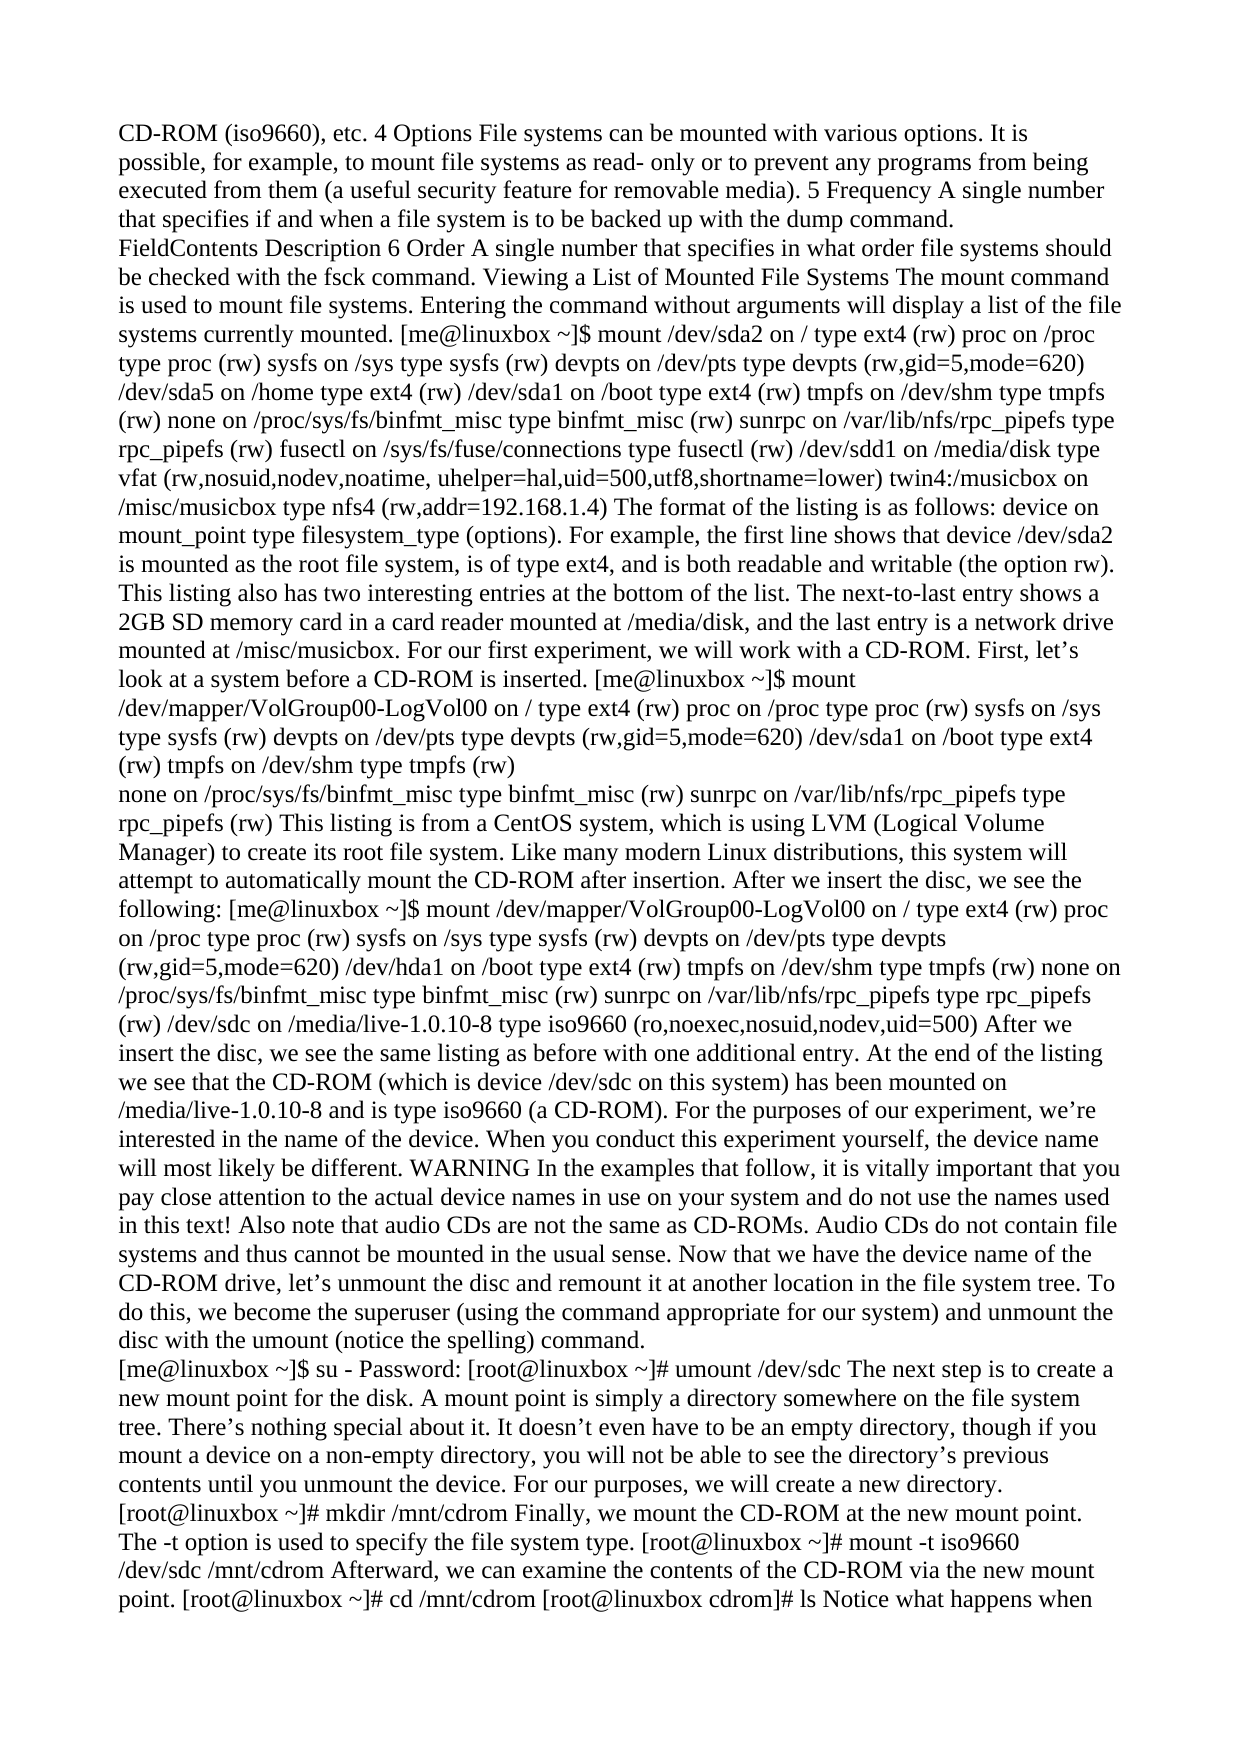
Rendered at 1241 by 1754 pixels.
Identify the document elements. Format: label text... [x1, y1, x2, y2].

text [me@linuxbox ~]$ su - Password: [root@linuxbox ~]# umount /dev/sdc The next step is to create a new mount point for the disk. A mount point is simply a directory somewhere on the file system tree. There’s nothing special about it. It doesn’t even have to be an empty directory, though if you mount a device on a non-empty directory, you will not be able to see the directory’s previous contents until you unmount the device. For our purposes, we will create a new directory. [root@linuxbox ~]# mkdir /mnt/cdrom Finally, we mount the CD-ROM at the new mount point. The -t option is used to specify the file system type. [root@linuxbox ~]# mount -t iso9660 /dev/sdc /mnt/cdrom Afterward, we can examine the contents of the CD-ROM via the new mount point. [root@linuxbox ~]# cd /mnt/cdrom [root@linuxbox cdrom]# ls Notice what happens when [118, 1354, 1122, 1613]
text none on /proc/sys/fs/binfmt_misc type binfmt_misc (rw) sunrpc on /var/lib/nfs/rpc_pipefs type rpc_pipefs (rw) This listing is from a CentOS system, which is using LVM (Logical Volume Manager) to create its root file system. Like many modern Linux distributions, this system will attempt to automatically mount the CD-ROM after insertion. After we insert the disc, we see the following: [me@linuxbox ~]$ mount /dev/mapper/VolGroup00-LogVol00 on / type ext4 (rw) proc on /proc type proc (rw) sysfs on /sys type sysfs (rw) devpts on /dev/pts type devpts (rw,gid=5,mode=620) /dev/hda1 on /boot type ext4 (rw) tmpfs on /dev/shm type tmpfs (rw) none on /proc/sys/fs/binfmt_misc type binfmt_misc (rw) sunrpc on /var/lib/nfs/rpc_pipefs type rpc_pipefs (rw) /dev/sdc on /media/live-1.0.10-8 type iso9660 (ro,noexec,nosuid,nodev,uid=500) After we insert the disc, we see the same listing as before with one additional entry. At the end of the listing we see that the CD-ROM (which is device /dev/sdc on this system) has been mounted on /media/live-1.0.10-8 and is type iso9660 (a CD-ROM). For the purposes of our experiment, we’re interested in the name of the device. When you conduct this experiment yourself, the device name will most likely be different. WARNING In the examples that follow, it is vitally important that you pay close attention to the actual device names in use on your system and do not use the names used in this text! Also note that audio CDs are not the same as CD-ROMs. Audio CDs do not contain file systems and thus cannot be mounted in the usual sense. Now that we have the device name of the CD-ROM drive, let’s unmount the disc and remount it at another location in the file system tree. To do this, we become the superuser (using the command appropriate for our system) and unmount the disc with the umount (notice the spelling) command. [118, 779, 1122, 1354]
text FieldContents Description 6 Order A single number that specifies in what order file systems should be checked with the fsck command. Viewing a List of Mounted File Systems The mount command is used to mount file systems. Entering the command without arguments will display a list of the file systems currently mounted. [me@linuxbox ~]$ mount /dev/sda2 on / type ext4 (rw) proc on /proc type proc (rw) sysfs on /sys type sysfs (rw) devpts on /dev/pts type devpts (rw,gid=5,mode=620) /dev/sda5 on /home type ext4 (rw) /dev/sda1 on /boot type ext4 (rw) tmpfs on /dev/shm type tmpfs (rw) none on /proc/sys/fs/binfmt_misc type binfmt_misc (rw) sunrpc on /var/lib/nfs/rpc_pipefs type rpc_pipefs (rw) fusectl on /sys/fs/fuse/connections type fusectl (rw) /dev/sdd1 on /media/disk type vfat (rw,nosuid,nodev,noatime, uhelper=hal,uid=500,utf8,shortname=lower) twin4:/musicbox on /misc/musicbox type nfs4 (rw,addr=192.168.1.4) The format of the listing is as follows: device on mount_point type filesystem_type (options). For example, the first line shows that device /dev/sda2 is mounted as the root file system, is of type ext4, and is both readable and writable (the option rw). This listing also has two interesting entries at the bottom of the list. The next-to-last entry shows a 2GB SD memory card in a card reader mounted at /media/disk, and the last entry is a network drive mounted at /misc/musicbox. For our first experiment, we will work with a CD-ROM. First, let’s look at a system before a CD-ROM is inserted. [me@linuxbox ~]$ mount /dev/mapper/VolGroup00-LogVol00 on / type ext4 (rw) proc on /proc type proc (rw) sysfs on /sys type sysfs (rw) devpts on /dev/pts type devpts (rw,gid=5,mode=620) /dev/sda1 on /boot type ext4 (rw) tmpfs on /dev/shm type tmpfs (rw) [118, 233, 1122, 779]
text CD-ROM (iso9660), etc. 4 Options File systems can be mounted with various options. It is possible, for example, to mount file systems as read- only or to prevent any programs from being executed from them (a useful security feature for removable media). 5 Frequency A single number that specifies if and when a file system is to be backed up with the dump command. [118, 118, 1122, 233]
